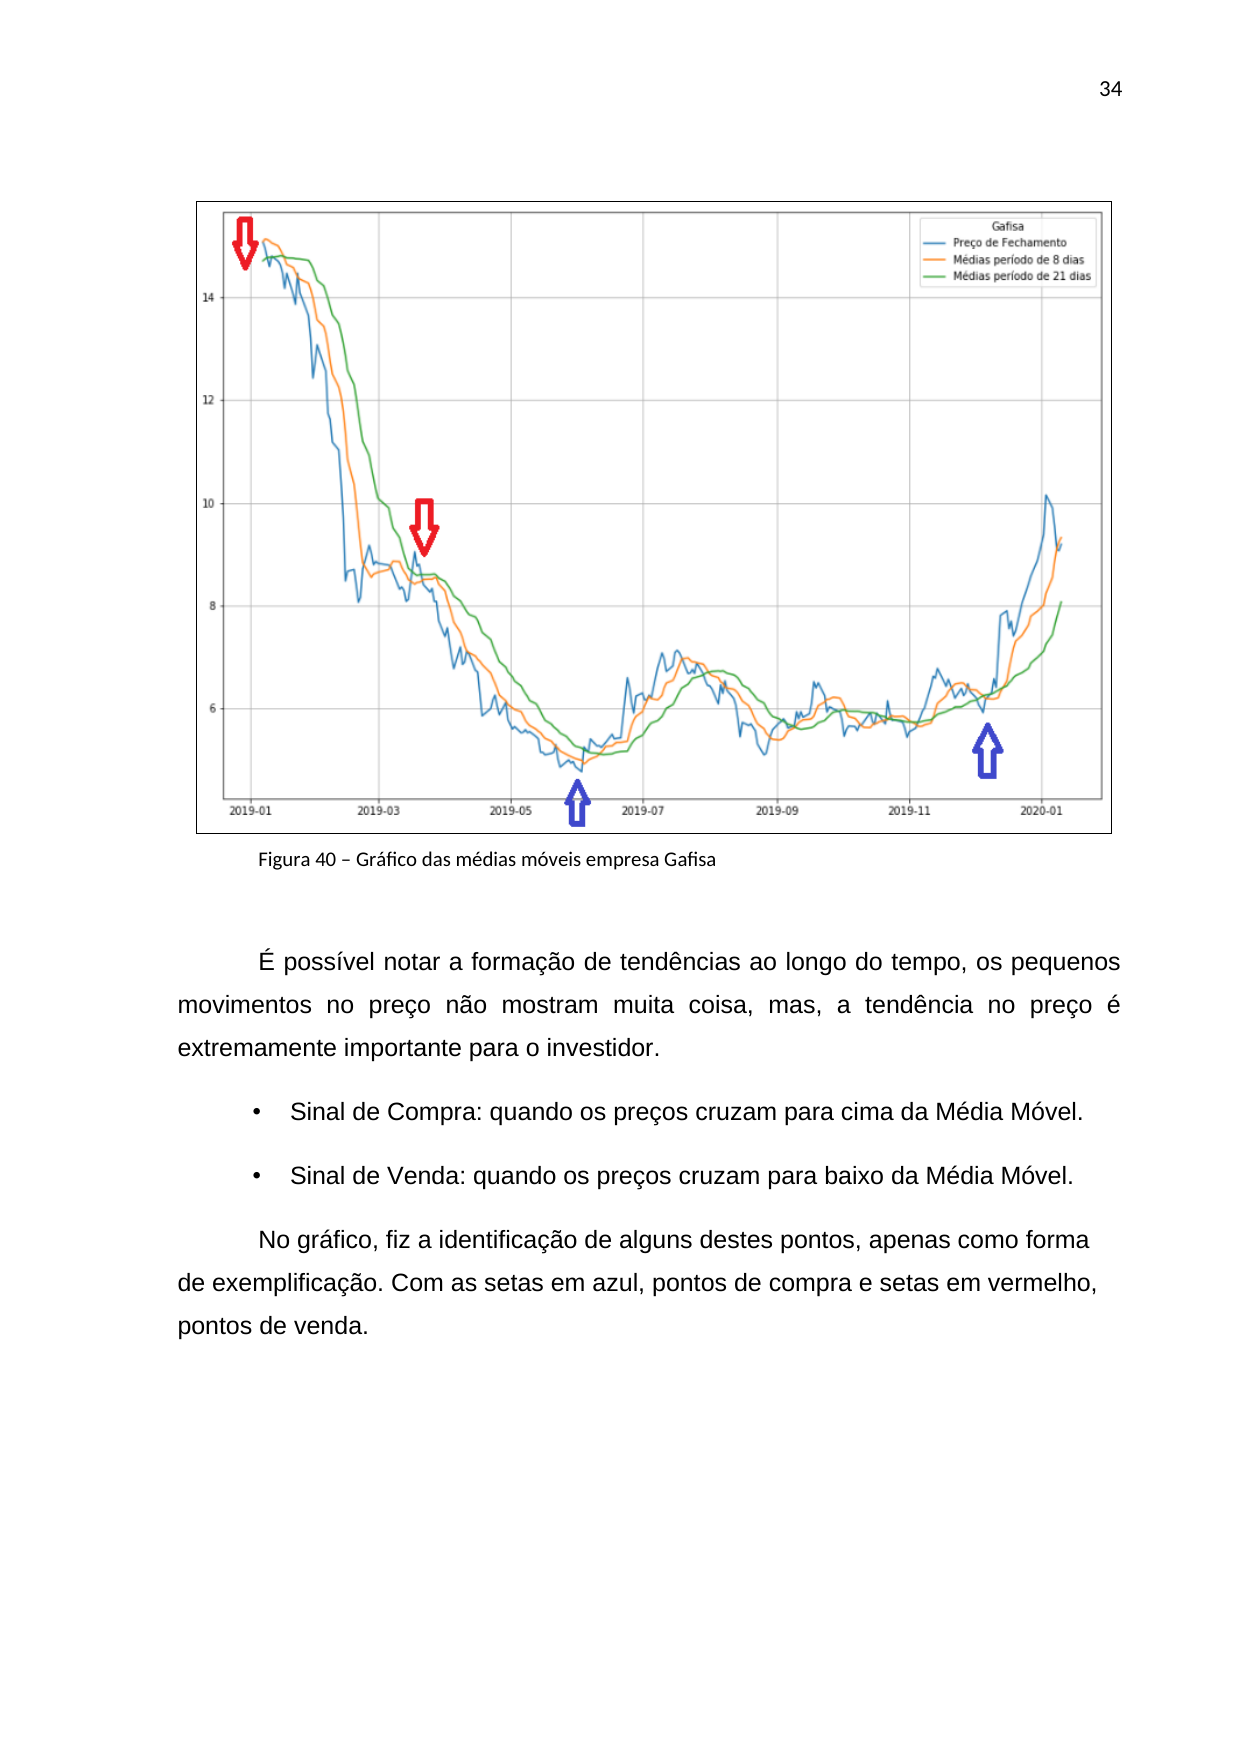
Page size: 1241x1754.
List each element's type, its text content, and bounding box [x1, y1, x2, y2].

list Sinal de Compra: quando os preços cruzam para cima da Média Móvel. [252, 1097, 1122, 1126]
text No gráfico, fiz a identificação de alguns destes pontos, apenas como forma de exemplificação. Com as setas em azul, pontos de compra e setas em vermelho, pontos de venda. [177, 1225, 1122, 1340]
text É possível notar a formação de tendências ao longo do tempo, os pequenos movimentos no preço não mostram muita coisa, mas, a tendência no preço é extremamente importante para o investidor. [177, 947, 1122, 1062]
list Sinal de Venda: quando os preços cruzam para baixo da Média Móvel. [252, 1161, 1122, 1190]
text Figura 40 – Gráfico das médias móveis empresa Gafisa [177, 177, 1122, 871]
picture [197, 202, 1111, 833]
